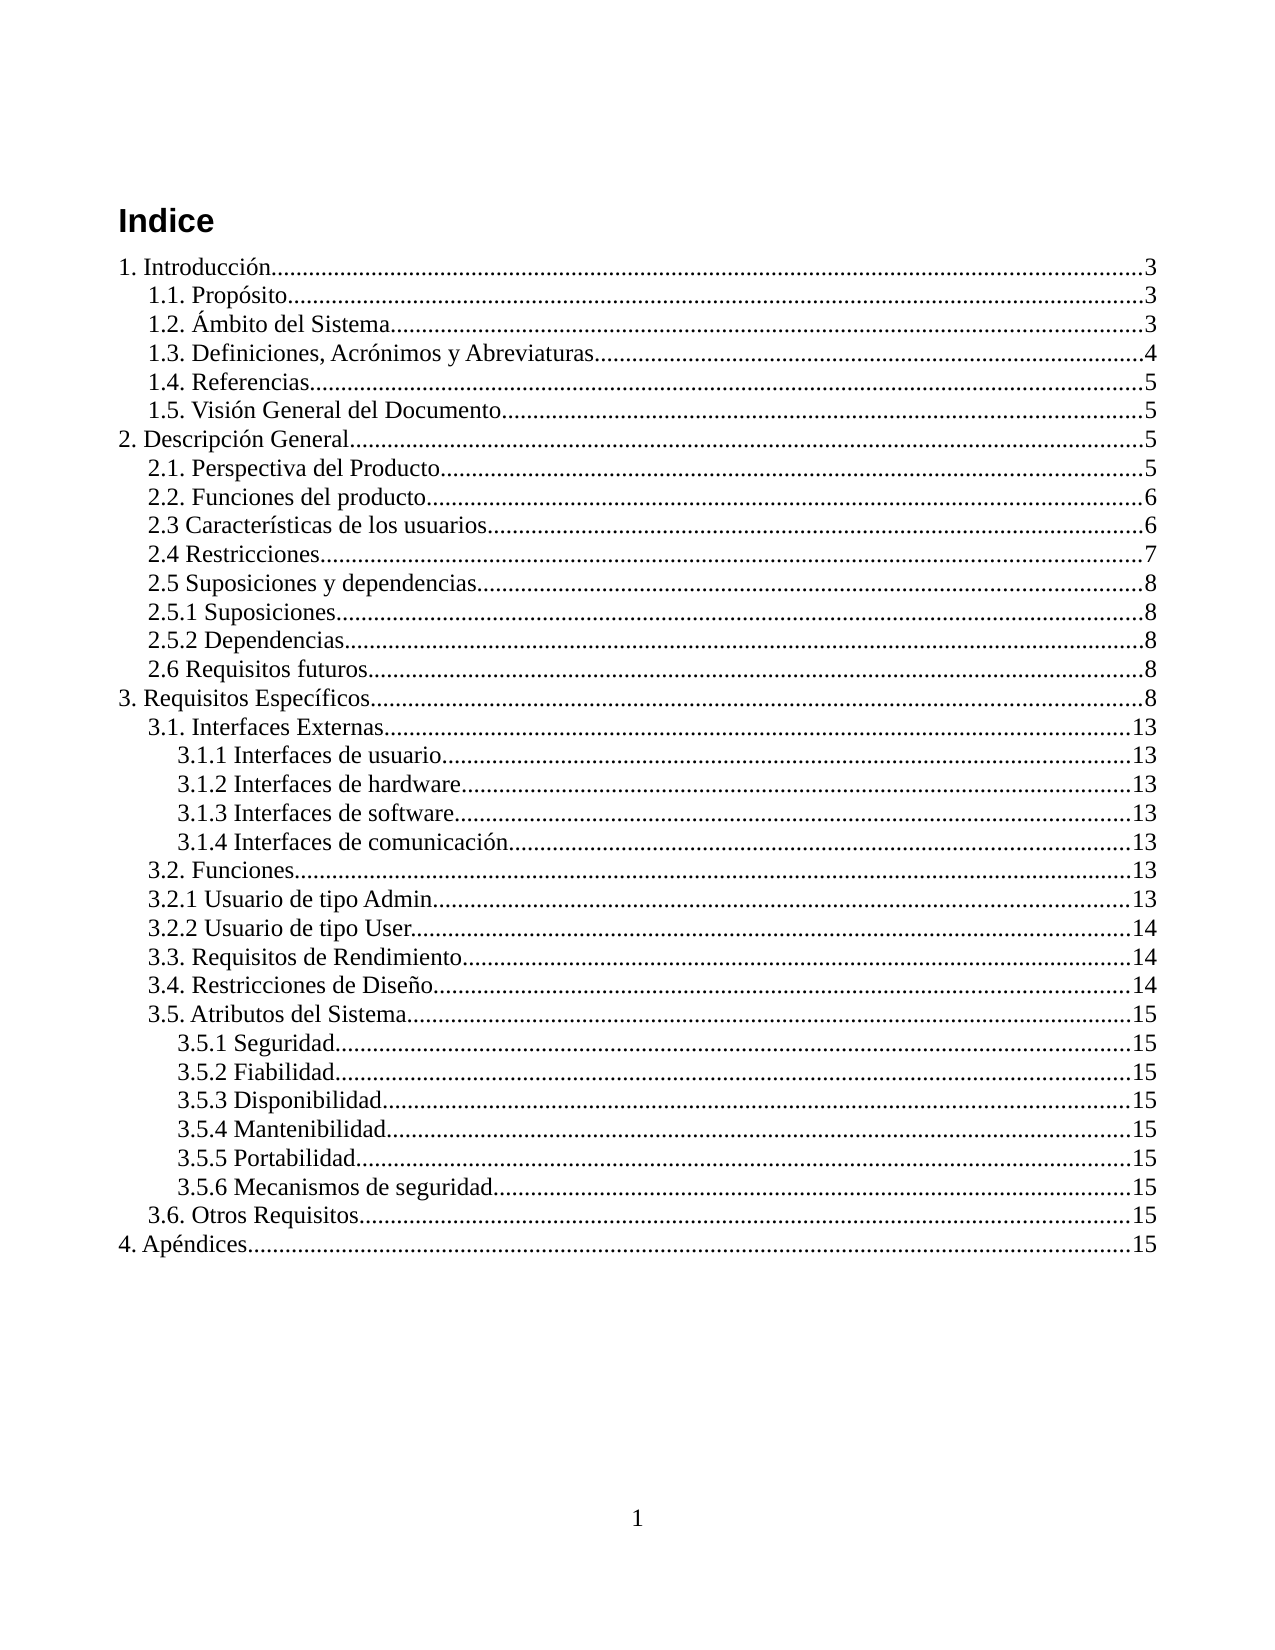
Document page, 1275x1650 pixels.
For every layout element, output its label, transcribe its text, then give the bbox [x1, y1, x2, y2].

text 3.5.1 Seguridad 15 [177, 1028, 1157, 1057]
text 2.6 Requisitos futuros. 8 [148, 654, 1157, 683]
text 1.4. Referencias 5 [148, 367, 1157, 395]
text 2. Descripción General 5 [118, 424, 1157, 453]
text 3.5.6 Mecanismos de seguridad. 15 [177, 1172, 1157, 1200]
text 3.1. Interfaces Externas 13 [148, 712, 1157, 740]
text 3.6. Otros Requisitos 15 [148, 1200, 1157, 1229]
subtitle Indice [118, 201, 1157, 239]
text 2.5.1 Suposiciones. 8 [148, 597, 1157, 625]
text 3.5.3 Disponibilidad 15 [177, 1085, 1157, 1114]
text 3.5.5 Portabilidad 15 [177, 1143, 1157, 1172]
text 3.2.1 Usuario de tipo Admin. 13 [148, 884, 1157, 913]
text 3.3. Requisitos de Rendimiento 14 [148, 942, 1157, 970]
text 3.4. Restricciones de Diseño 14 [148, 970, 1157, 999]
text 1.2. Ámbito del Sistema 3 [148, 309, 1157, 338]
text 4. Apéndices 15 [118, 1229, 1157, 1258]
text 3.1.4 Interfaces de comunicación 13 [177, 827, 1157, 855]
text 3. Requisitos Específicos 8 [118, 683, 1157, 712]
text 3.5. Atributos del Sistema 15 [148, 999, 1157, 1028]
text 2.1. Perspectiva del Producto. 5 [148, 453, 1157, 482]
text 2.3 Características de los usuarios. 6 [148, 510, 1157, 539]
text 1.5. Visión General del Documento 5 [148, 395, 1157, 424]
text 1. Introducción 3 [118, 252, 1157, 280]
text 3.5.4 Mantenibilidad 15 [177, 1114, 1157, 1143]
text 1.1. Propósito 3 [148, 280, 1157, 309]
text 2.5 Suposiciones y dependencias 8 [148, 568, 1157, 597]
text 3.5.2 Fiabilidad 15 [177, 1057, 1157, 1085]
text 3.2.2 Usuario de tipo User. 14 [148, 913, 1157, 942]
text 1.3. Definiciones, Acrónimos y Abreviaturas 4 [148, 338, 1157, 367]
text 2.4 Restricciones 7 [148, 539, 1157, 568]
text 3.1.2 Interfaces de hardware 13 [177, 769, 1157, 798]
text 3.1.1 Interfaces de usuario 13 [177, 740, 1157, 769]
text 2.5.2 Dependencias. 8 [148, 625, 1157, 654]
text 3.1.3 Interfaces de software 13 [177, 798, 1157, 827]
text 2.2. Funciones del producto. 6 [148, 482, 1157, 510]
text 3.2. Funciones 13 [148, 855, 1157, 884]
